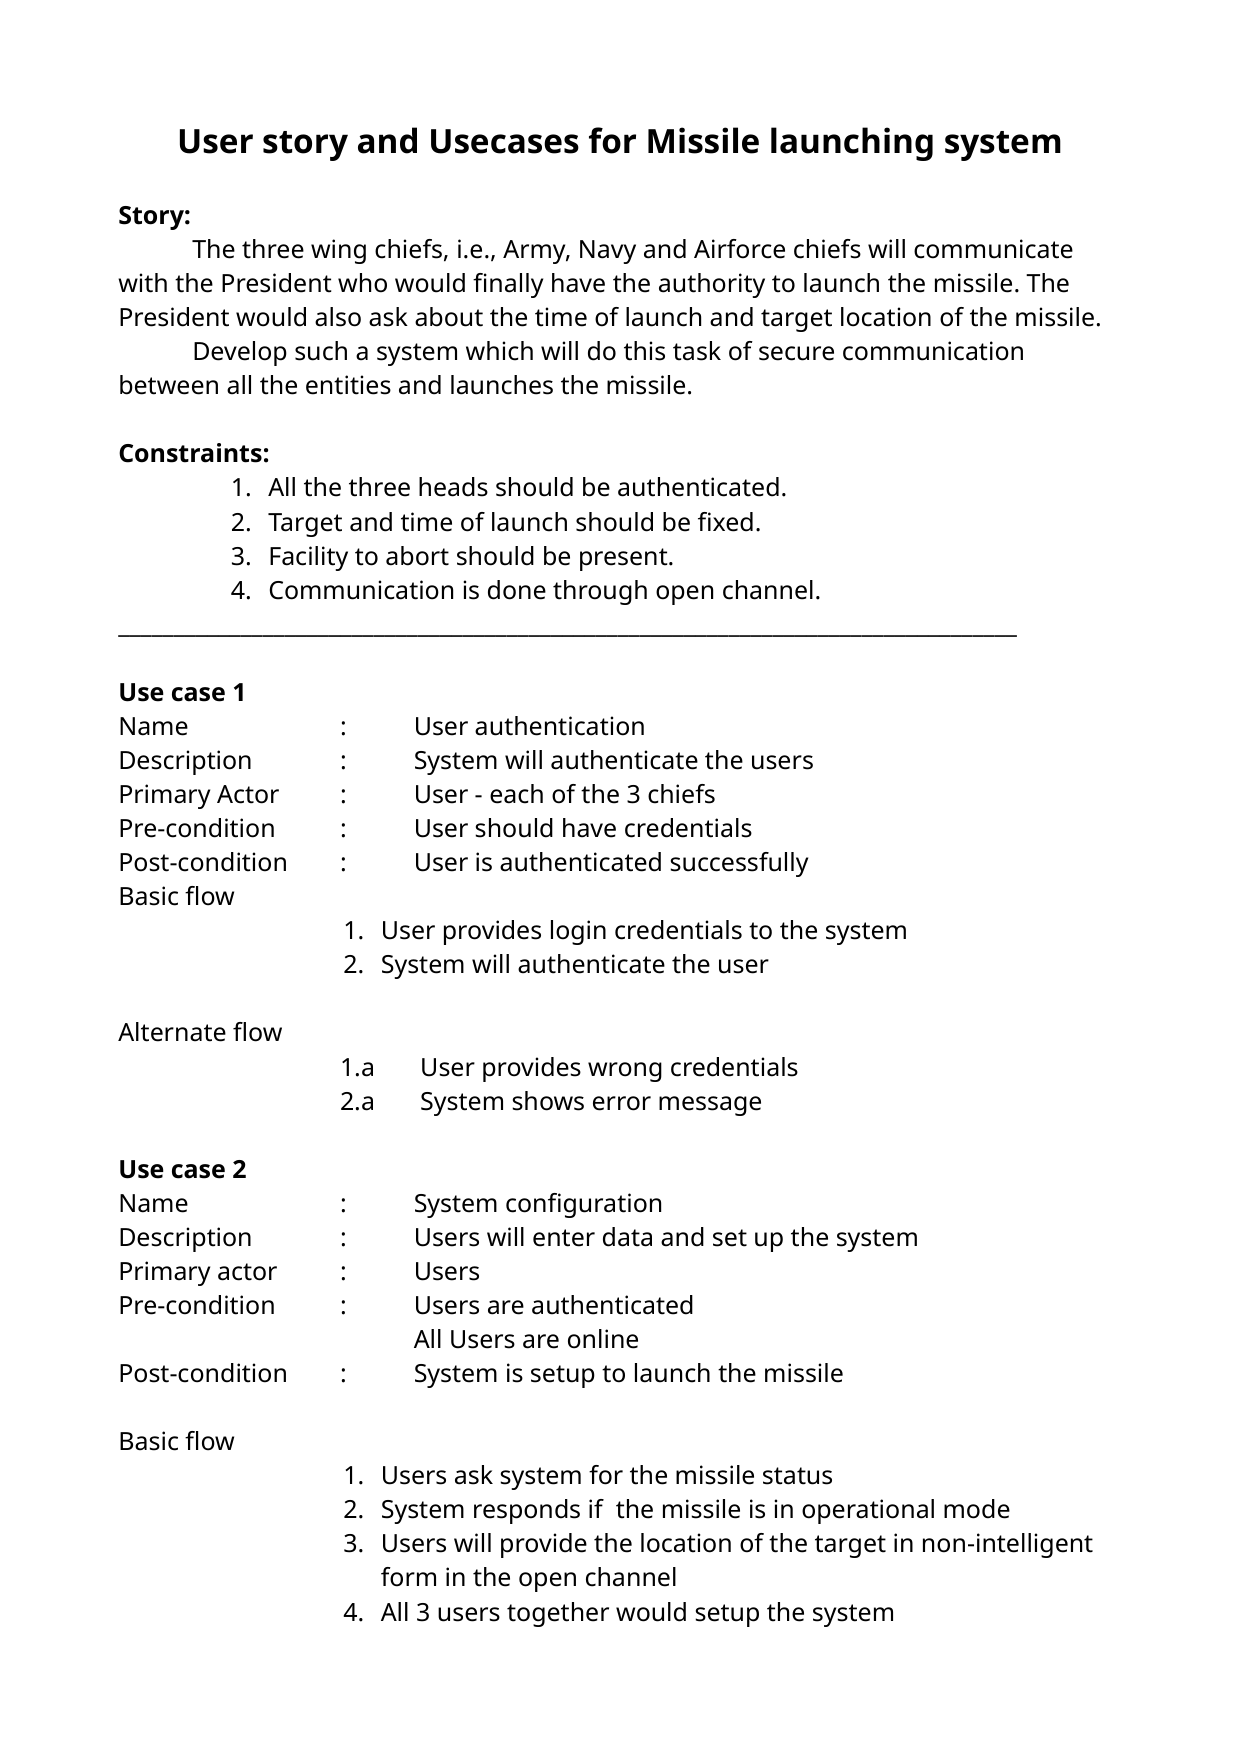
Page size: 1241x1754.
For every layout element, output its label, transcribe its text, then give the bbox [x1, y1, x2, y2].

text Primary Actor : User - each of the 3 chiefs [118, 777, 1122, 811]
text Post-condition : User is authenticated successfully [118, 845, 1122, 879]
text Basic flow [118, 1424, 1122, 1458]
text _________________________________________________________________________________ [118, 606, 1122, 640]
list Target and time of launch should be fixed. [231, 504, 1122, 538]
text Develop such a system which will do this task of secure communication between all the entities and launches the missile. [118, 334, 1122, 402]
text Primary actor : Users [118, 1253, 1122, 1288]
list System responds if the missile is in operational mode [343, 1492, 1122, 1526]
list User provides login credentials to the system [343, 913, 1122, 947]
text 2.a System shows error message [118, 1083, 1122, 1117]
text Alternate flow [118, 1015, 1122, 1049]
list Facility to abort should be present. [231, 538, 1122, 572]
text Name : System configuration [118, 1185, 1122, 1219]
list All the three heads should be authenticated. [231, 470, 1122, 504]
text All Users are online [118, 1322, 1122, 1356]
text Pre-condition : User should have credentials [118, 811, 1122, 845]
text Constraints: [118, 436, 1122, 470]
text 1.a User provides wrong credentials [118, 1049, 1122, 1083]
list Communication is done through open channel. [231, 572, 1122, 606]
text Pre-condition : Users are authenticated [118, 1288, 1122, 1322]
text Description : Users will enter data and set up the system [118, 1219, 1122, 1253]
text Use case 1 [118, 674, 1122, 708]
list Users ask system for the missile status [343, 1458, 1122, 1492]
list Users will provide the location of the target in non-intelligent form in the open channel [343, 1526, 1122, 1594]
text The three wing chiefs, i.e., Army, Navy and Airforce chiefs will communicate with the President who would finally have the authority to launch the missile. The President would also ask about the time of launch and target location of the missile. [118, 232, 1122, 334]
text User story and Usecases for Missile launching system [118, 118, 1122, 163]
text Basic flow [118, 879, 1122, 913]
list System will authenticate the user [343, 947, 1122, 981]
text Post-condition : System is setup to launch the missile [118, 1356, 1122, 1390]
list All 3 users together would setup the system [343, 1594, 1122, 1628]
text Description : System will authenticate the users [118, 743, 1122, 777]
text Story: [118, 198, 1122, 232]
text Name : User authentication [118, 708, 1122, 743]
text Use case 2 [118, 1151, 1122, 1185]
